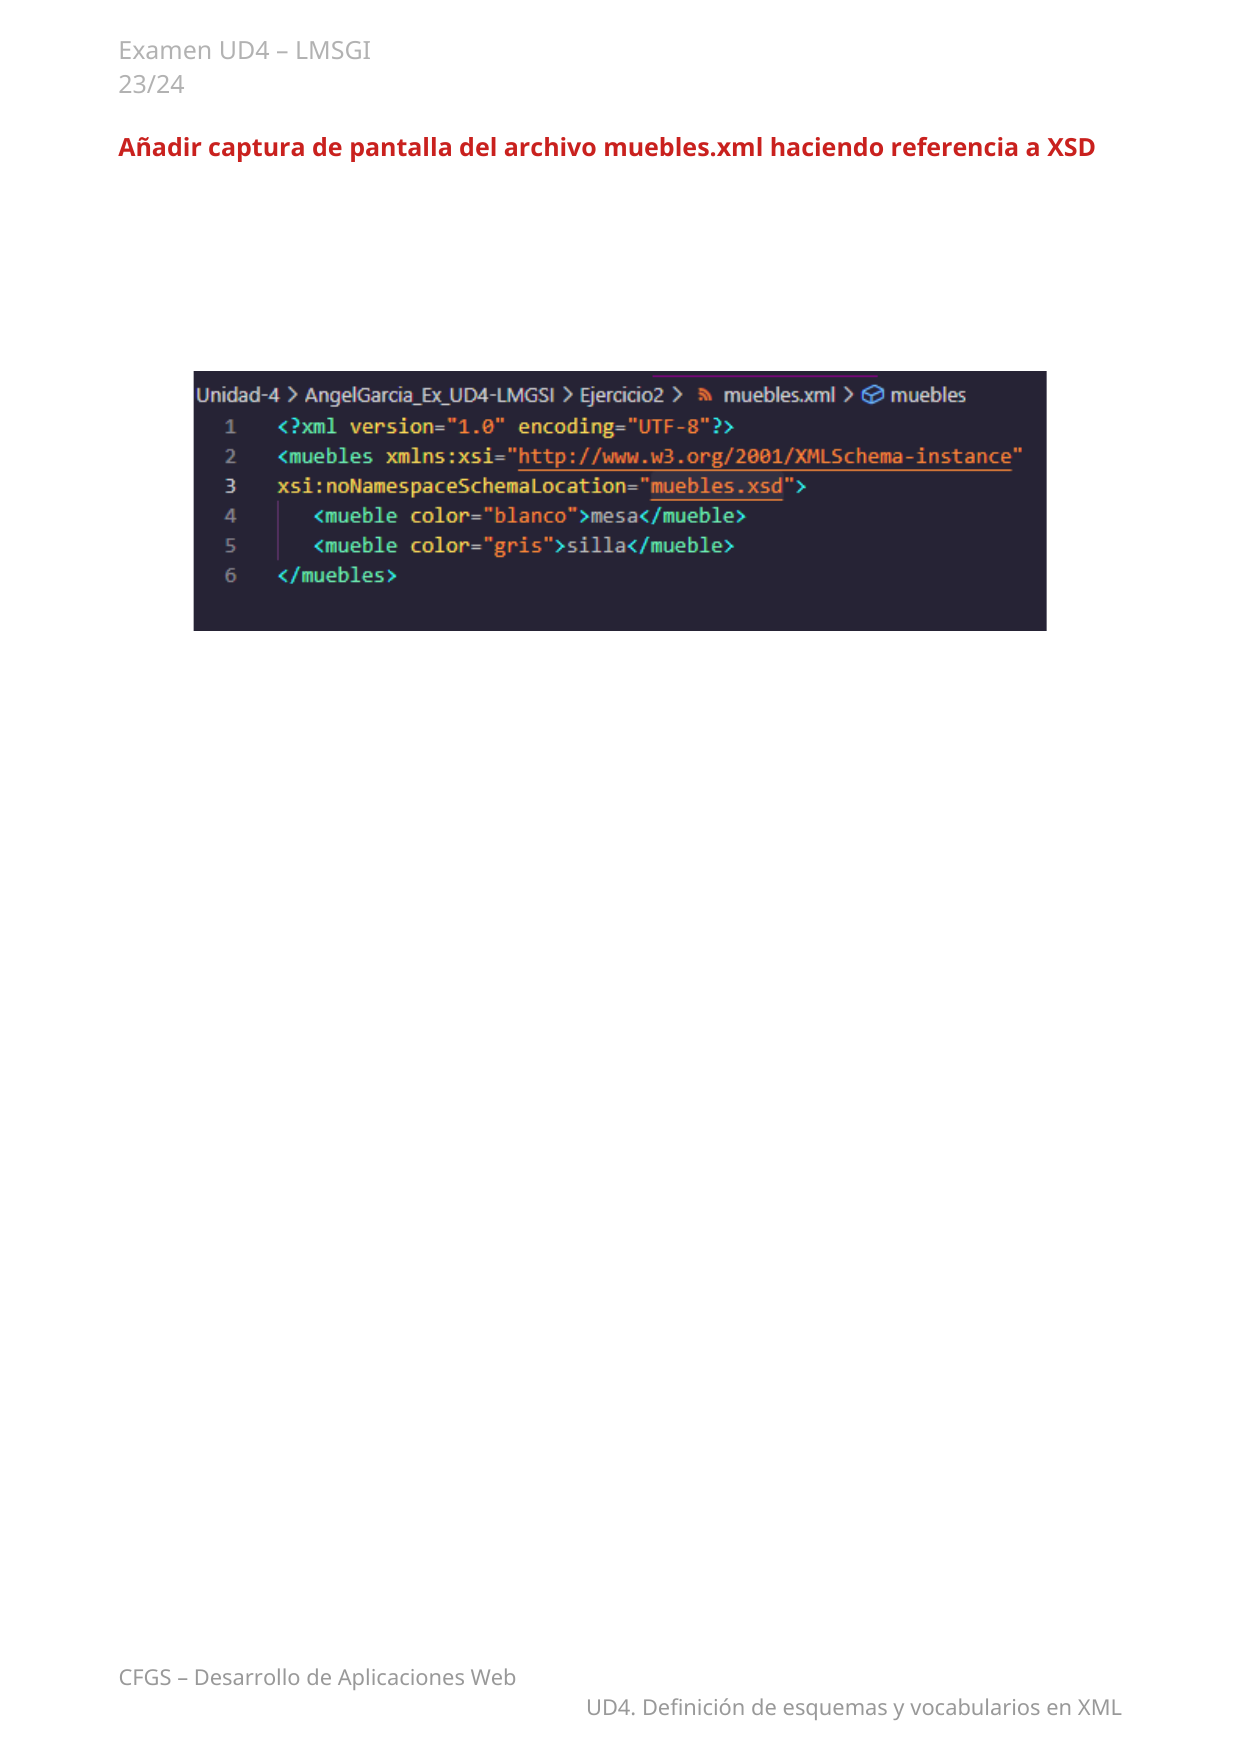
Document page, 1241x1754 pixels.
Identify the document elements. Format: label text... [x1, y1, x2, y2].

picture [193, 371, 1047, 631]
text Añadir captura de pantalla del archivo muebles.xml haciendo referencia a XSD [118, 130, 1122, 164]
